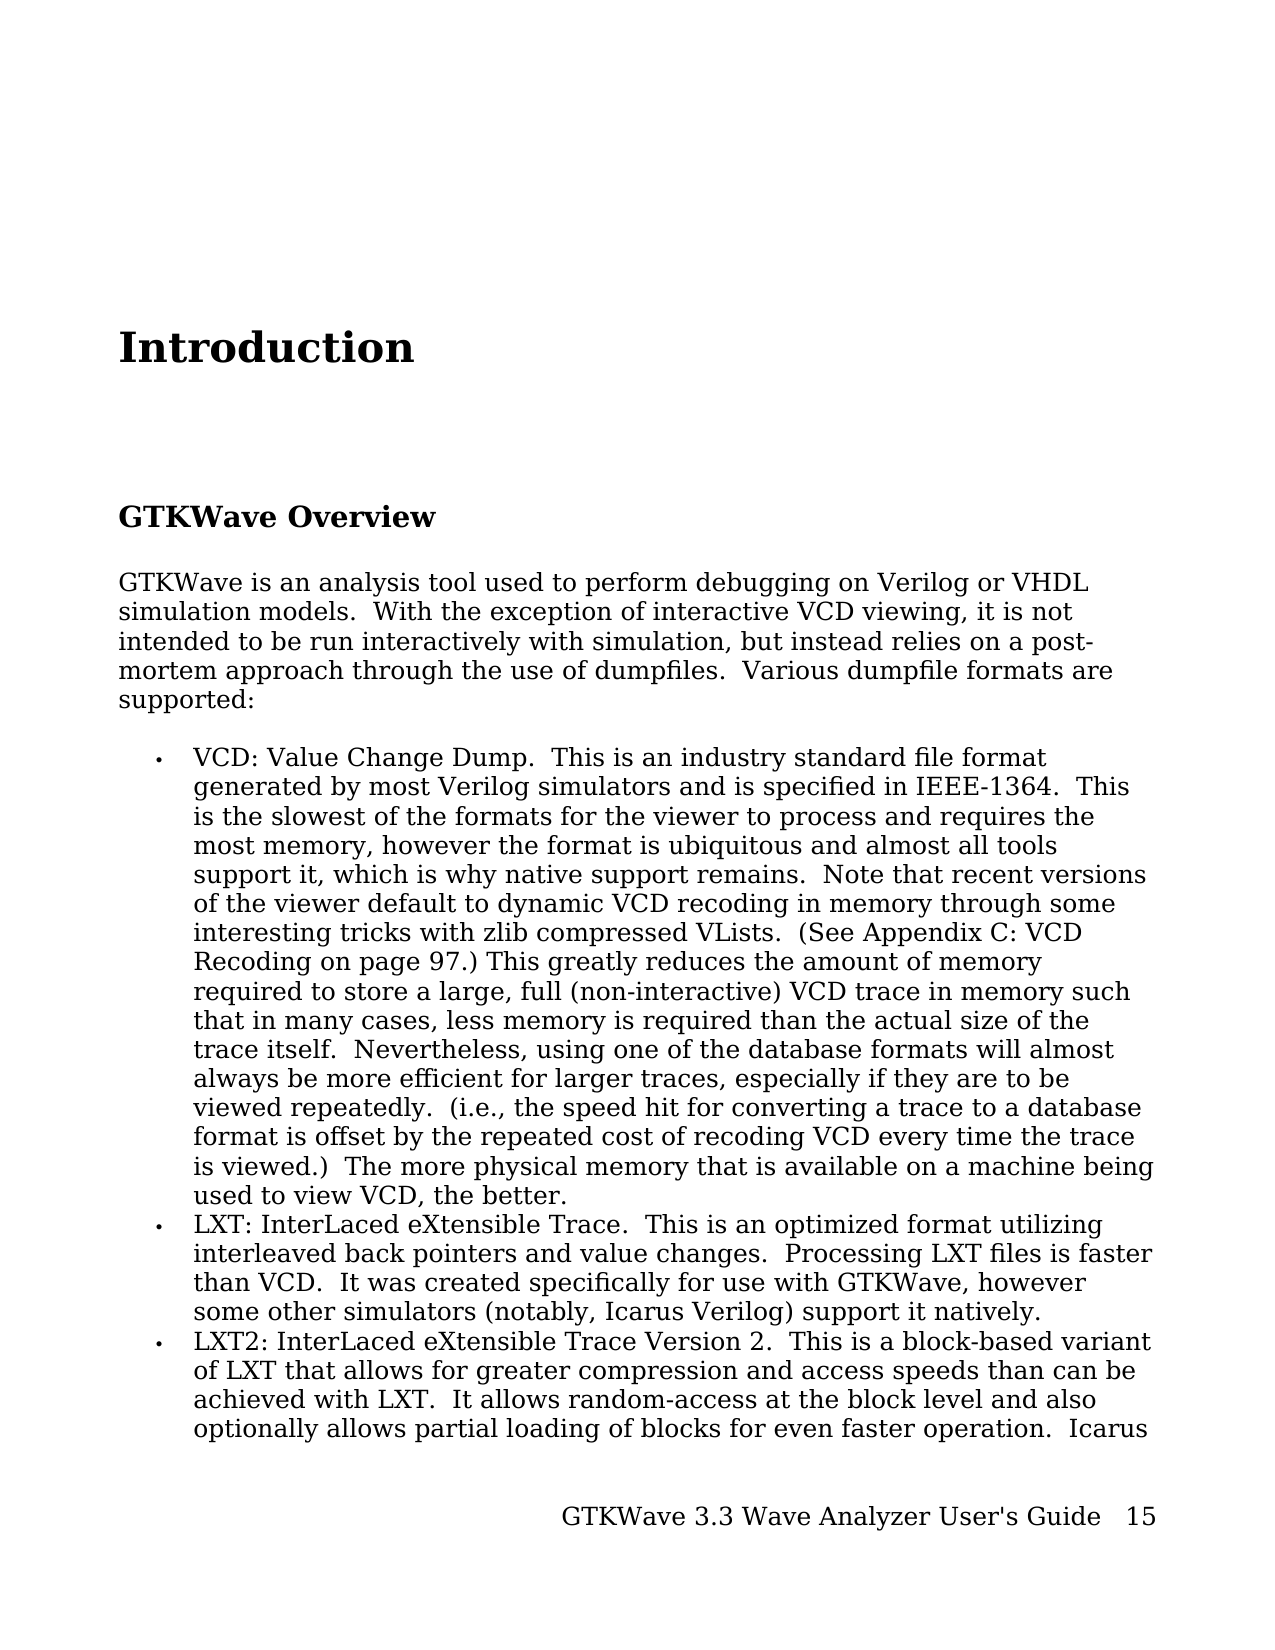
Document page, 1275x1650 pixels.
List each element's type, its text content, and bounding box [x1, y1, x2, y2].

text GTKWave is an analysis tool used to perform debugging on Verilog or VHDL simulation models. With the exception of interactive VCD viewing, it is not intended to be run interactively with simulation, but instead relies on a post-mortem approach through the use of dumpfiles. Various dumpfile formats are supported: [118, 568, 1157, 714]
list VCD: Value Change Dump. This is an industry standard file format generated by most Verilog simulators and is specified in IEEE-1364. This is the slowest of the formats for the viewer to process and requires the most memory, however the format is ubiquitous and almost all tools support it, which is why native support remains. Note that recent versions of the viewer default to dynamic VCD recoding in memory through some interesting tricks with zlib compressed VLists. (See Appendix C: VCD Recoding on page 97.) This greatly reduces the amount of memory required to store a large, full (non-interactive) VCD trace in memory such that in many cases, less memory is required than the actual size of the trace itself. Nevertheless, using one of the database formats will almost always be more efficient for larger traces, especially if they are to be viewed repeatedly. (i.e., the speed hit for converting a trace to a database format is offset by the repeated cost of recoding VCD every time the trace is viewed.) The more physical memory that is available on a machine being used to view VCD, the better. [156, 743, 1157, 1210]
list LXT2: InterLaced eXtensible Trace Version 2. This is a block-based variant of LXT that allows for greater compression and access speeds than can be achieved with LXT. It allows random-access at the block level and also optionally allows partial loading of blocks for even faster operation. Icarus [156, 1327, 1157, 1443]
subtitle Introduction [118, 324, 1157, 373]
list LXT: InterLaced eXtensible Trace. This is an optimized format utilizing interleaved back pointers and value changes. Processing LXT files is faster than VCD. It was created specifically for use with GTKWave, however some other simulators (notably, Icarus Verilog) support it natively. [156, 1210, 1157, 1327]
subtitle GTKWave Overview [118, 500, 1157, 534]
